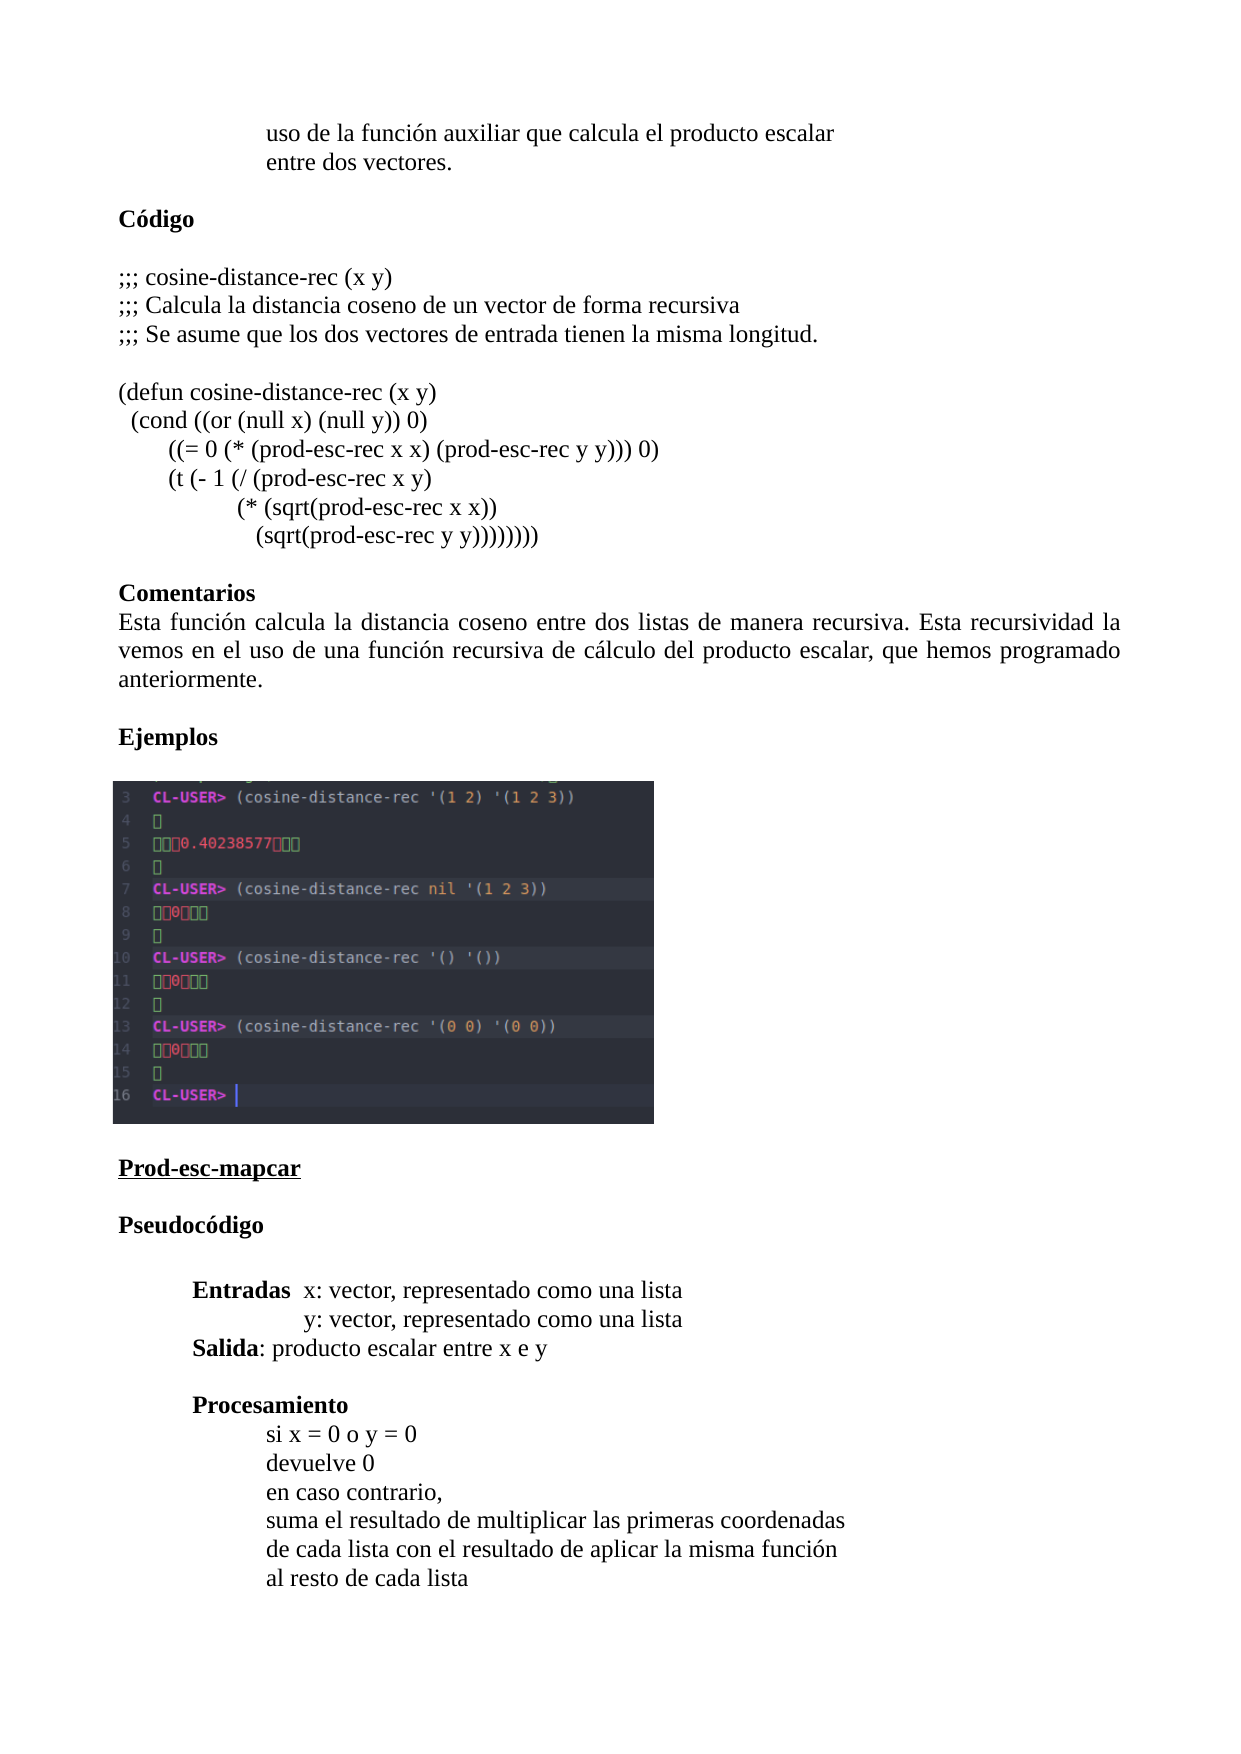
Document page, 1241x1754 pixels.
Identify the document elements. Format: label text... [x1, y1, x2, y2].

text y: vector, representado como una lista [118, 1304, 1122, 1333]
text Comentarios [118, 578, 1122, 607]
text (t (- 1 (/ (prod-esc-rec x y) [118, 463, 1122, 492]
text (cond ((or (null x) (null y)) 0) [118, 406, 1122, 434]
text ((= 0 (* (prod-esc-rec x x) (prod-esc-rec y y))) 0) [118, 434, 1122, 463]
text (defun cosine-distance-rec (x y) [118, 377, 1122, 406]
text ;;; Se asume que los dos vectores de entrada tienen la misma longitud. [118, 319, 1122, 348]
text ;;; cosine-distance-rec (x y) [118, 262, 1122, 291]
text Esta función calcula la distancia coseno entre dos listas de manera recursiva. Esta recursividad la vemos en el uso de una función recursiva de cálculo del producto escalar, que hemos programado anteriormente. [118, 607, 1122, 693]
text en caso contrario, [118, 1477, 1122, 1505]
text al resto de cada lista [118, 1563, 1122, 1592]
text (sqrt(prod-esc-rec y y)))))))) [118, 521, 1122, 549]
text Procesamiento [118, 1390, 1122, 1419]
text (* (sqrt(prod-esc-rec x x)) [118, 492, 1122, 521]
picture [112, 950, 336, 1124]
text Salida: producto escalar entre x e y [118, 1333, 1122, 1362]
text Ejemplos [118, 722, 1122, 751]
text entre dos vectores. [118, 147, 1122, 176]
text uso de la función auxiliar que calcula el producto escalar [118, 118, 1122, 147]
text Código [118, 204, 1122, 233]
text si x = 0 o y = 0 [118, 1419, 1122, 1448]
text ;;; Calcula la distancia coseno de un vector de forma recursiva [118, 291, 1122, 319]
text de cada lista con el resultado de aplicar la misma función [118, 1534, 1122, 1563]
text Prod-esc-mapcar [118, 1153, 1122, 1182]
text suma el resultado de multiplicar las primeras coordenadas [118, 1505, 1122, 1534]
text Pseudocódigo [118, 1211, 1122, 1239]
text Entradas x: vector, representado como una lista [118, 1275, 1122, 1304]
text devuelve 0 [118, 1448, 1122, 1477]
